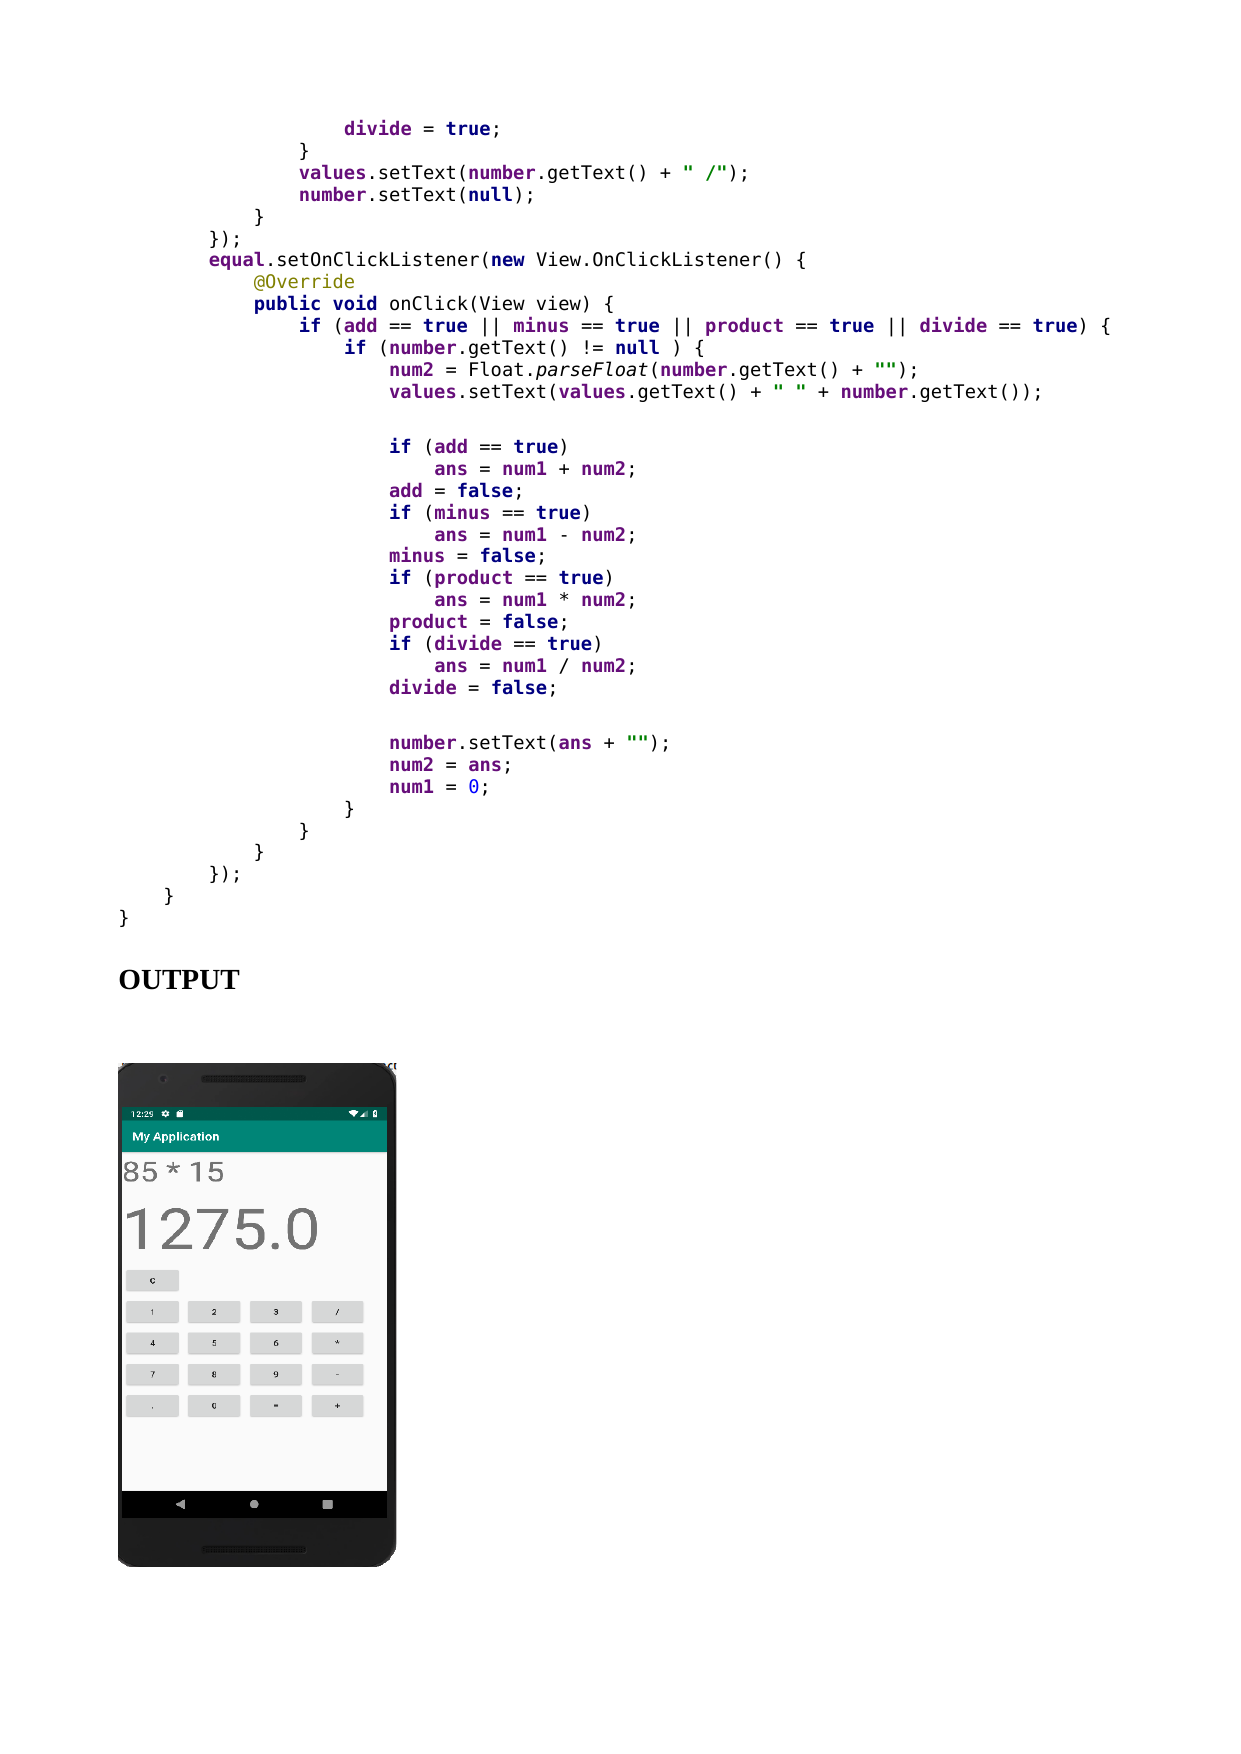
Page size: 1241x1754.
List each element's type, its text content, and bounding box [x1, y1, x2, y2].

text divide = true; } values.setText(number.getText() + " /"); number.setText(null); } }); equal.setOnClickListener(new View.OnClickListener() { @Override public void onClick(View view) { if (add == true || minus == true || product == true || divide == true) { if (number.getText() != null ) { num2 = Float.parseFloat(number.getText() + ""); values.setText(values.getText() + " " + number.getText()); if (add == true) ans = num1 + num2; add = false; if (minus == true) ans = num1 - num2; minus = false; if (product == true) ans = num1 * num2; product = false; if (divide == true) ans = num1 / num2; divide = false; number.setText(ans + ""); num2 = ans; num1 = 0; } } } }); } } OUTPUT [118, 118, 1122, 996]
picture [118, 1063, 397, 1567]
